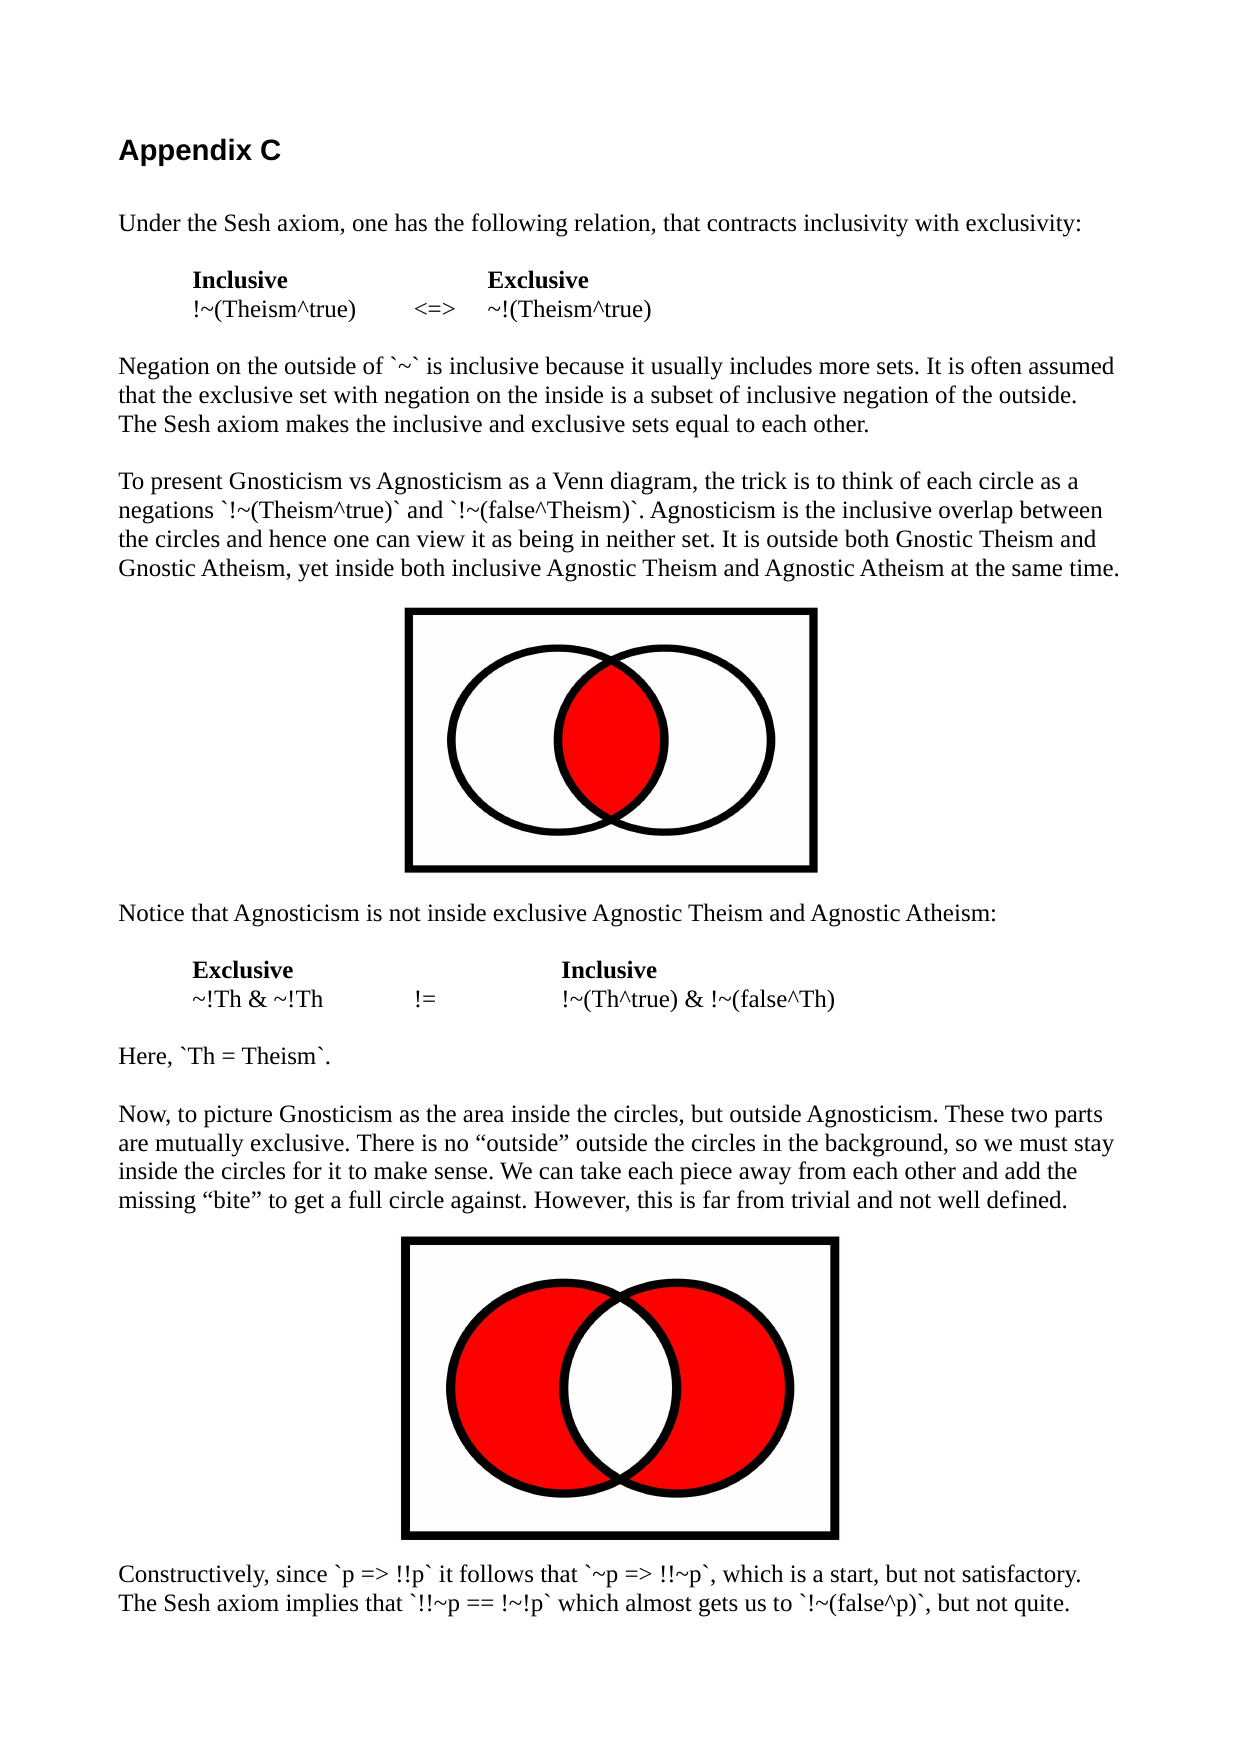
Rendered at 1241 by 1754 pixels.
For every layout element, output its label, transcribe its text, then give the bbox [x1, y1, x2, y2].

subtitle Appendix C [118, 133, 1122, 166]
text Constructively, since `p => !!p` it follows that `~p => !!~p`, which is a start, but not satisfactory. The Sesh axiom implies that `!!~p == !~!p` which almost gets us to `!~(false^p)`, but not quite. [118, 1559, 1122, 1616]
text Here, `Th = Theism`. [118, 1041, 1122, 1070]
picture [394, 1230, 846, 1546]
text Now, to picture Gnosticism as the area inside the circles, but outside Agnosticism. These two parts are mutually exclusive. There is no “outside” outside the circles in the background, so we must stay inside the circles for it to make sense. We can take each piece away from each other and add the missing “bite” to get a full circle against. However, this is far from trivial and not well defined. [118, 1099, 1122, 1214]
text Under the Sesh axiom, one has the following relation, that contracts inclusivity with exclusivity: [118, 208, 1122, 236]
text To present Gnosticism vs Agnosticism as a Venn diagram, the trick is to think of each circle as a negations `!~(Theism^true)` and `!~(false^Theism)`. Agnosticism is the inclusive overlap between the circles and hence one can view it as being in neither set. It is outside both Gnostic Theism and Gnostic Atheism, yet inside both inclusive Agnostic Theism and Agnostic Atheism at the same time. [118, 466, 1122, 581]
text Exclusive Inclusive [118, 955, 1122, 984]
text ~!Th & ~!Th != !~(Th^true) & !~(false^Th) [118, 984, 1122, 1013]
text Negation on the outside of `~` is inclusive because it usually includes more sets. It is often assumed that the exclusive set with negation on the inside is a subset of inclusive negation of the outside. The Sesh axiom makes the inclusive and exclusive sets equal to each other. [118, 351, 1122, 438]
text !~(Theism^true) <=> ~!(Theism^true) [118, 294, 1122, 323]
picture [398, 602, 824, 878]
text Inclusive Exclusive [118, 265, 1122, 294]
text Notice that Agnosticism is not inside exclusive Agnostic Theism and Agnostic Atheism: [118, 898, 1122, 926]
